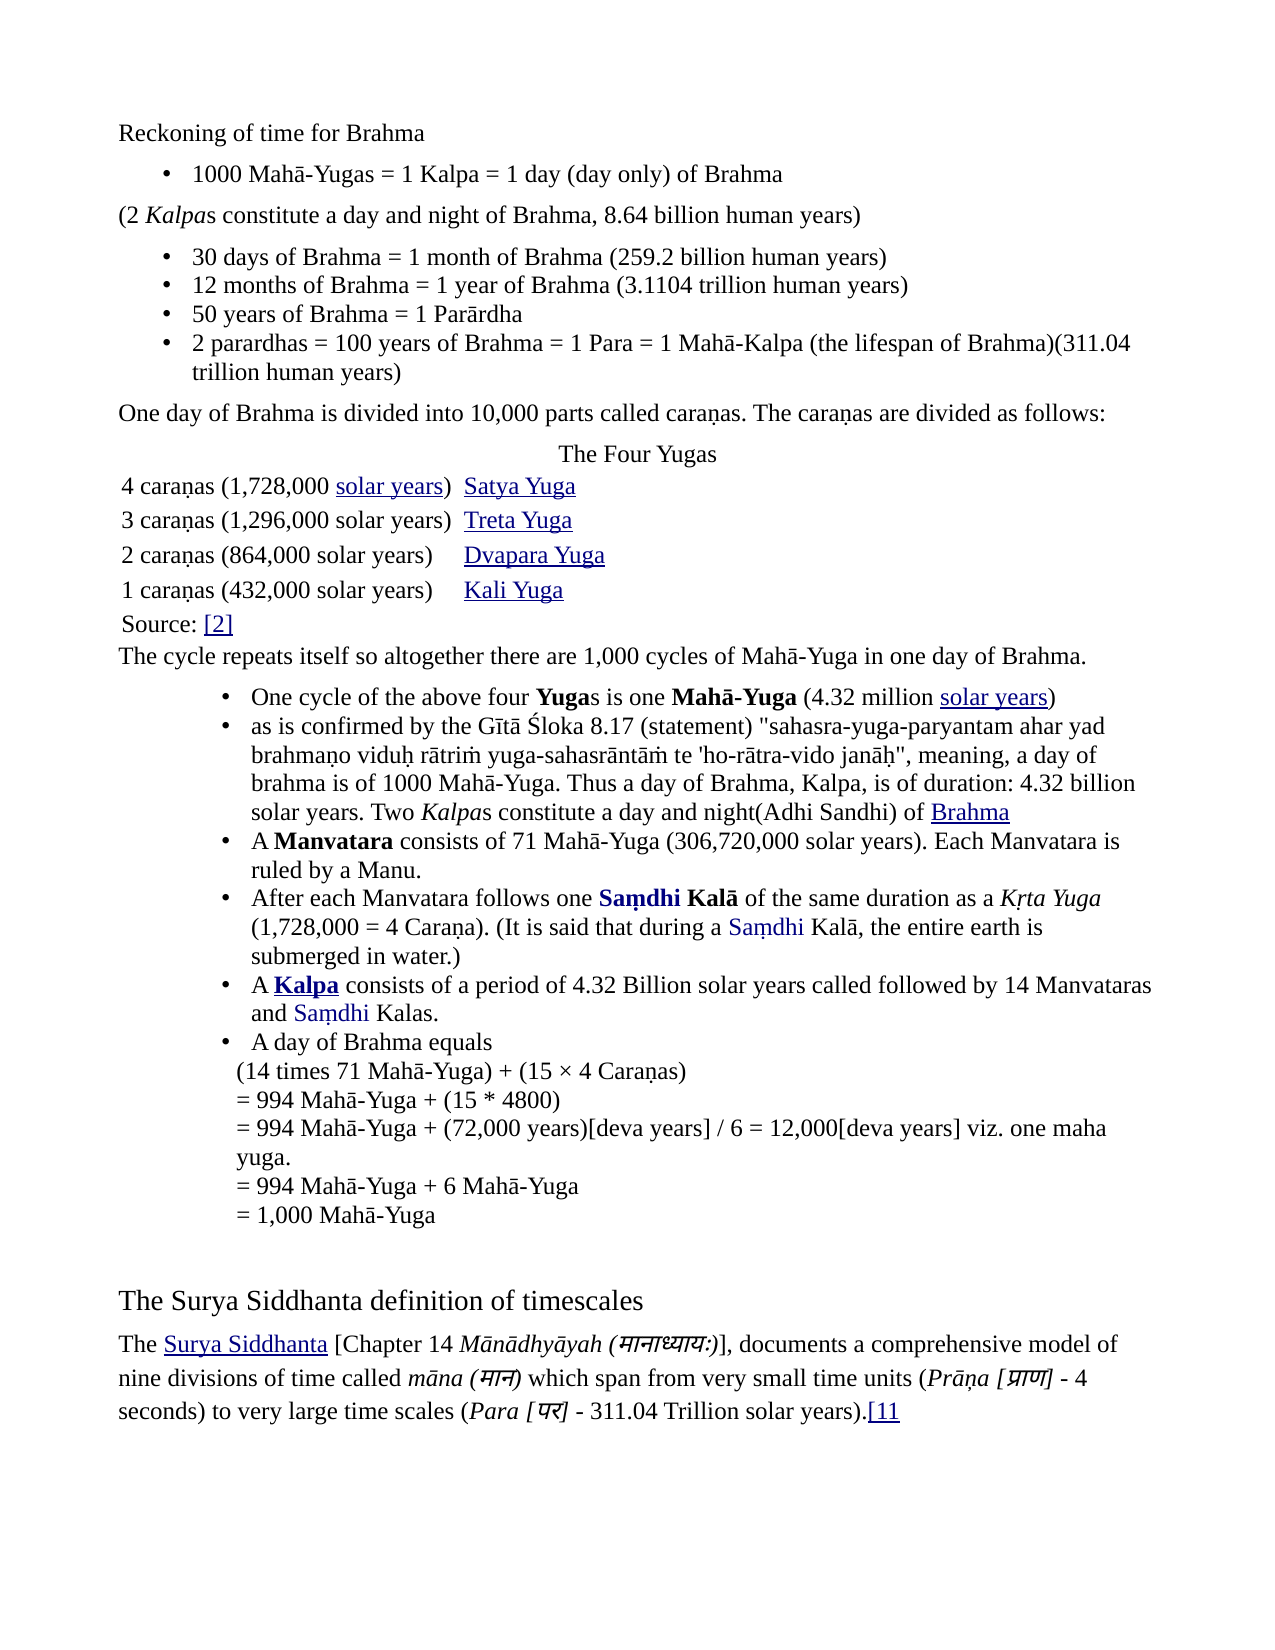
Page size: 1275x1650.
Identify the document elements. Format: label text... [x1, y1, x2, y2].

list = 994 Mahā-Yuga + (72,000 years)[deva years] / 6 = 12,000[deva years] viz. one maha yuga. [236, 1113, 1157, 1171]
text One day of Brahma is divided into 10,000 parts called caraṇas. The caraṇas are divided as follows: [118, 398, 1157, 427]
list 30 days of Brahma = 1 month of Brahma (259.2 billion human years) [162, 242, 1157, 271]
text The Surya Siddhanta [Chapter 14 Mānādhyāyah (मानाध्यायः)], documents a comprehensive model of nine divisions of time called māna (मान) which span from very small time units (Prāņa [प्राण] - 4 seconds) to very large time scales (Para [पर] - 311.04 Trillion solar years).[11 [118, 1329, 1157, 1430]
list A day of Brahma equals [221, 1027, 1157, 1056]
list 12 months of Brahma = 1 year of Brahma (3.1104 trillion human years) [162, 271, 1157, 299]
list = 1,000 Mahā-Yuga [236, 1200, 1157, 1228]
list One cycle of the above four Yugas is one Mahā-Yuga (4.32 million solar years) [221, 682, 1157, 711]
table_cell Treta Yuga [461, 503, 618, 537]
list 2 parardhas = 100 years of Brahma = 1 Para = 1 Mahā-Kalpa (the lifespan of Brahma)(311.04 trillion human years) [162, 328, 1157, 386]
table_cell Source: [2] [118, 606, 618, 641]
table_cell 3 caraṇas (1,296,000 solar years) [118, 503, 461, 537]
list A Manvatara consists of 71 Mahā-Yuga (306,720,000 solar years). Each Manvatara is ruled by a Manu. [221, 826, 1157, 883]
text The cycle repeats itself so altogether there are 1,000 cycles of Mahā-Yuga in one day of Brahma. [118, 641, 1157, 670]
list as is confirmed by the Gītā Śloka 8.17 (statement) "sahasra-yuga-paryantam ahar yad brahmaṇo viduḥ rātriṁ yuga-sahasrāntāṁ te 'ho-rātra-vido janāḥ", meaning, a day of brahma is of 1000 Mahā-Yuga. Thus a day of Brahma, Kalpa, is of duration: 4.32 billion solar years. Two Kalpas constitute a day and night(Adhi Sandhi) of Brahma [221, 711, 1157, 826]
subtitle The Surya Siddhanta definition of timescales [118, 1283, 1157, 1317]
table_cell 2 caraṇas (864,000 solar years) [118, 537, 461, 572]
table_header 4 caraṇas (1,728,000 solar years) [118, 468, 461, 503]
list (14 times 71 Mahā-Yuga) + (15 × 4 Caraṇas) [236, 1056, 1157, 1085]
list 50 years of Brahma = 1 Parārdha [162, 299, 1157, 328]
list = 994 Mahā-Yuga + (15 * 4800) [236, 1085, 1157, 1113]
table_header Satya Yuga [461, 468, 618, 503]
table_cell Kali Yuga [461, 572, 618, 606]
list = 994 Mahā-Yuga + 6 Mahā-Yuga [236, 1171, 1157, 1200]
subtitle Reckoning of time for Brahma [118, 118, 1157, 147]
list 1000 Mahā-Yugas = 1 Kalpa = 1 day (day only) of Brahma [162, 159, 1157, 188]
table_cell 1 caraṇas (432,000 solar years) [118, 572, 461, 606]
list A Kalpa consists of a period of 4.32 Billion solar years called followed by 14 Manvataras and Saṃdhi Kalas. [221, 970, 1157, 1027]
text (2 Kalpas constitute a day and night of Brahma, 8.64 billion human years) [118, 201, 1157, 229]
text The Four Yugas [118, 439, 1157, 468]
list After each Manvatara follows one Saṃdhi Kalā of the same duration as a Kṛta Yuga (1,728,000 = 4 Caraṇa). (It is said that during a Saṃdhi Kalā, the entire earth is submerged in water.) [221, 883, 1157, 970]
table_cell Dvapara Yuga [461, 537, 618, 572]
